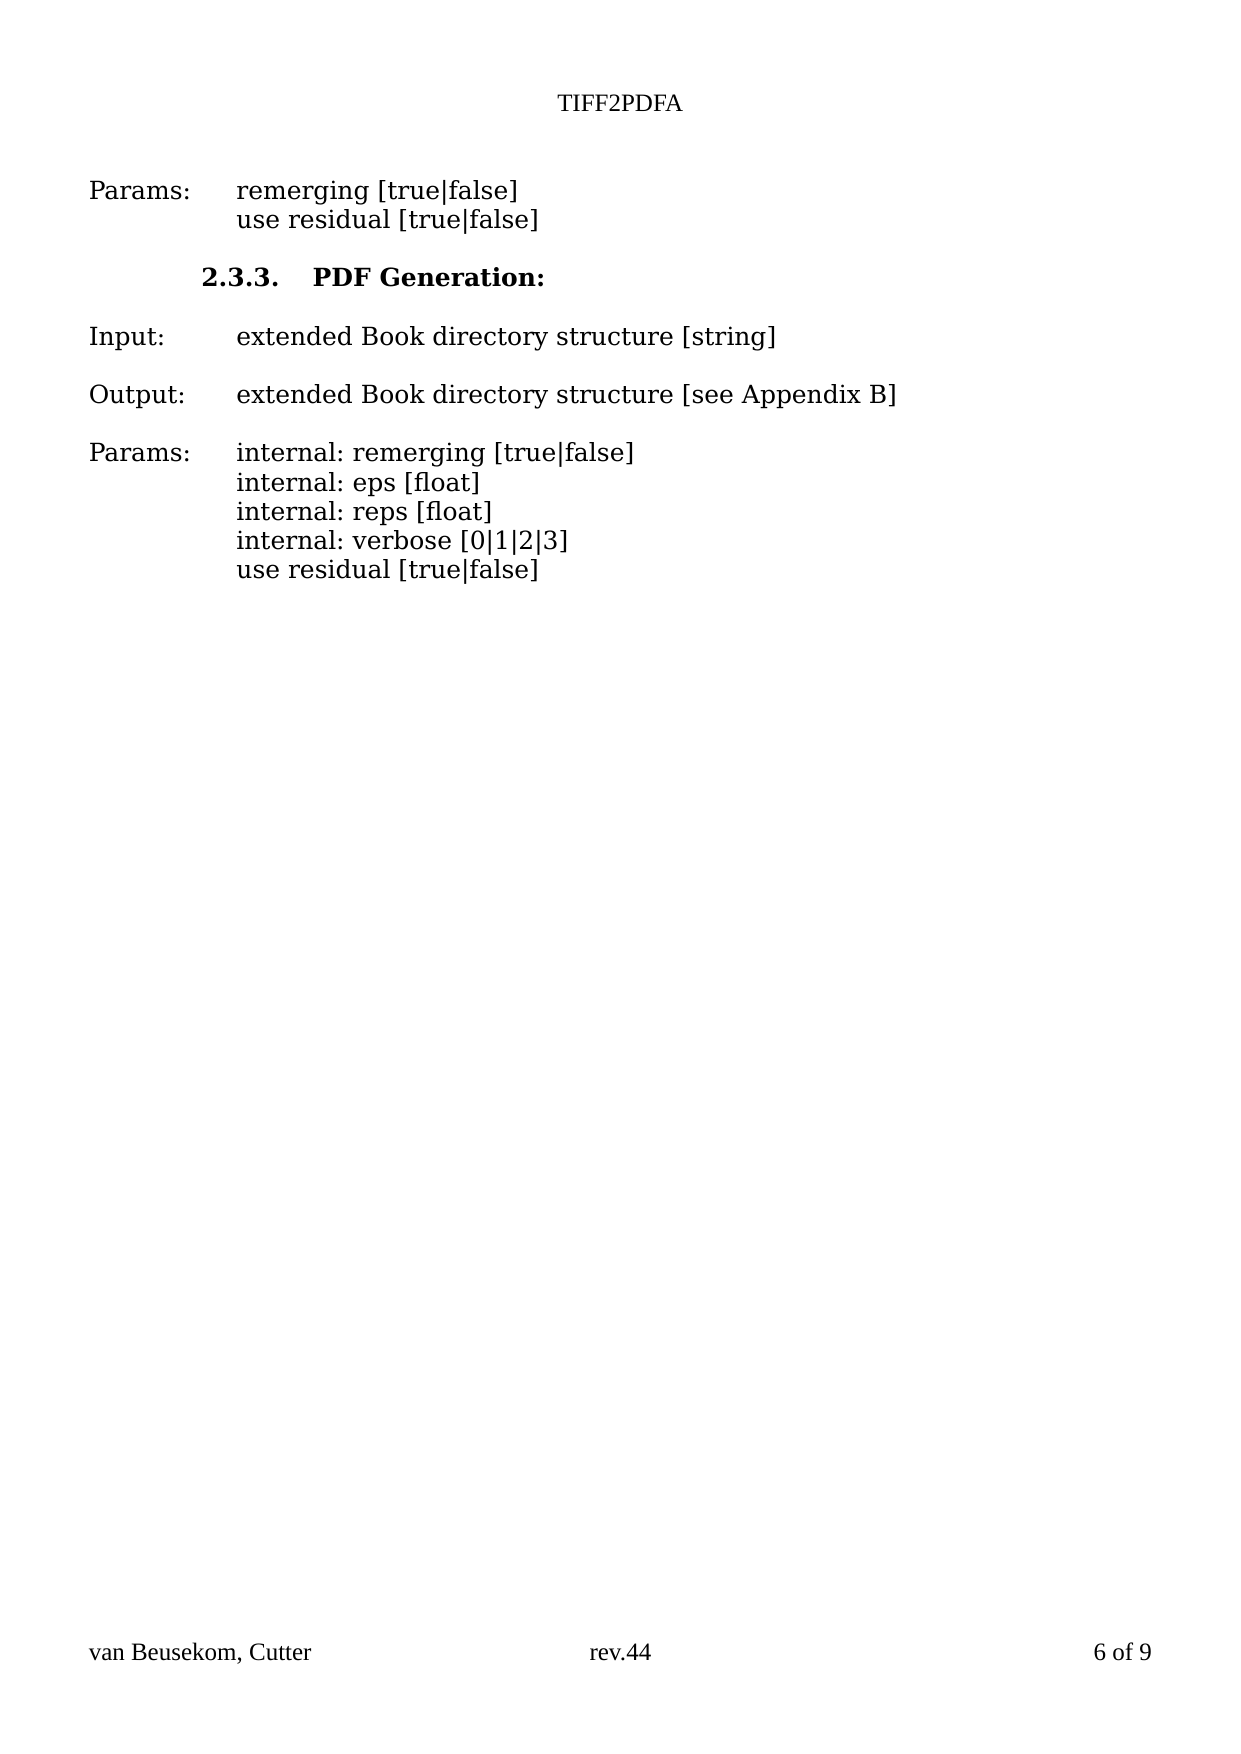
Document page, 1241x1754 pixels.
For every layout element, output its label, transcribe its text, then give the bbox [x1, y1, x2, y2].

list PDF Generation: [201, 263, 1152, 293]
text Params: internal: remerging [true|false] [88, 439, 1152, 468]
text Input: extended Book directory structure [string] [88, 322, 1152, 351]
text internal: eps [float] [88, 468, 1152, 497]
text Params: remerging [true|false] [88, 176, 1152, 205]
text use residual [true|false] [88, 555, 1152, 584]
text use residual [true|false] [88, 205, 1152, 234]
text internal: verbose [0|1|2|3] [88, 526, 1152, 555]
text internal: reps [float] [88, 497, 1152, 526]
text Output: extended Book directory structure [see Appendix B] [88, 380, 1152, 409]
